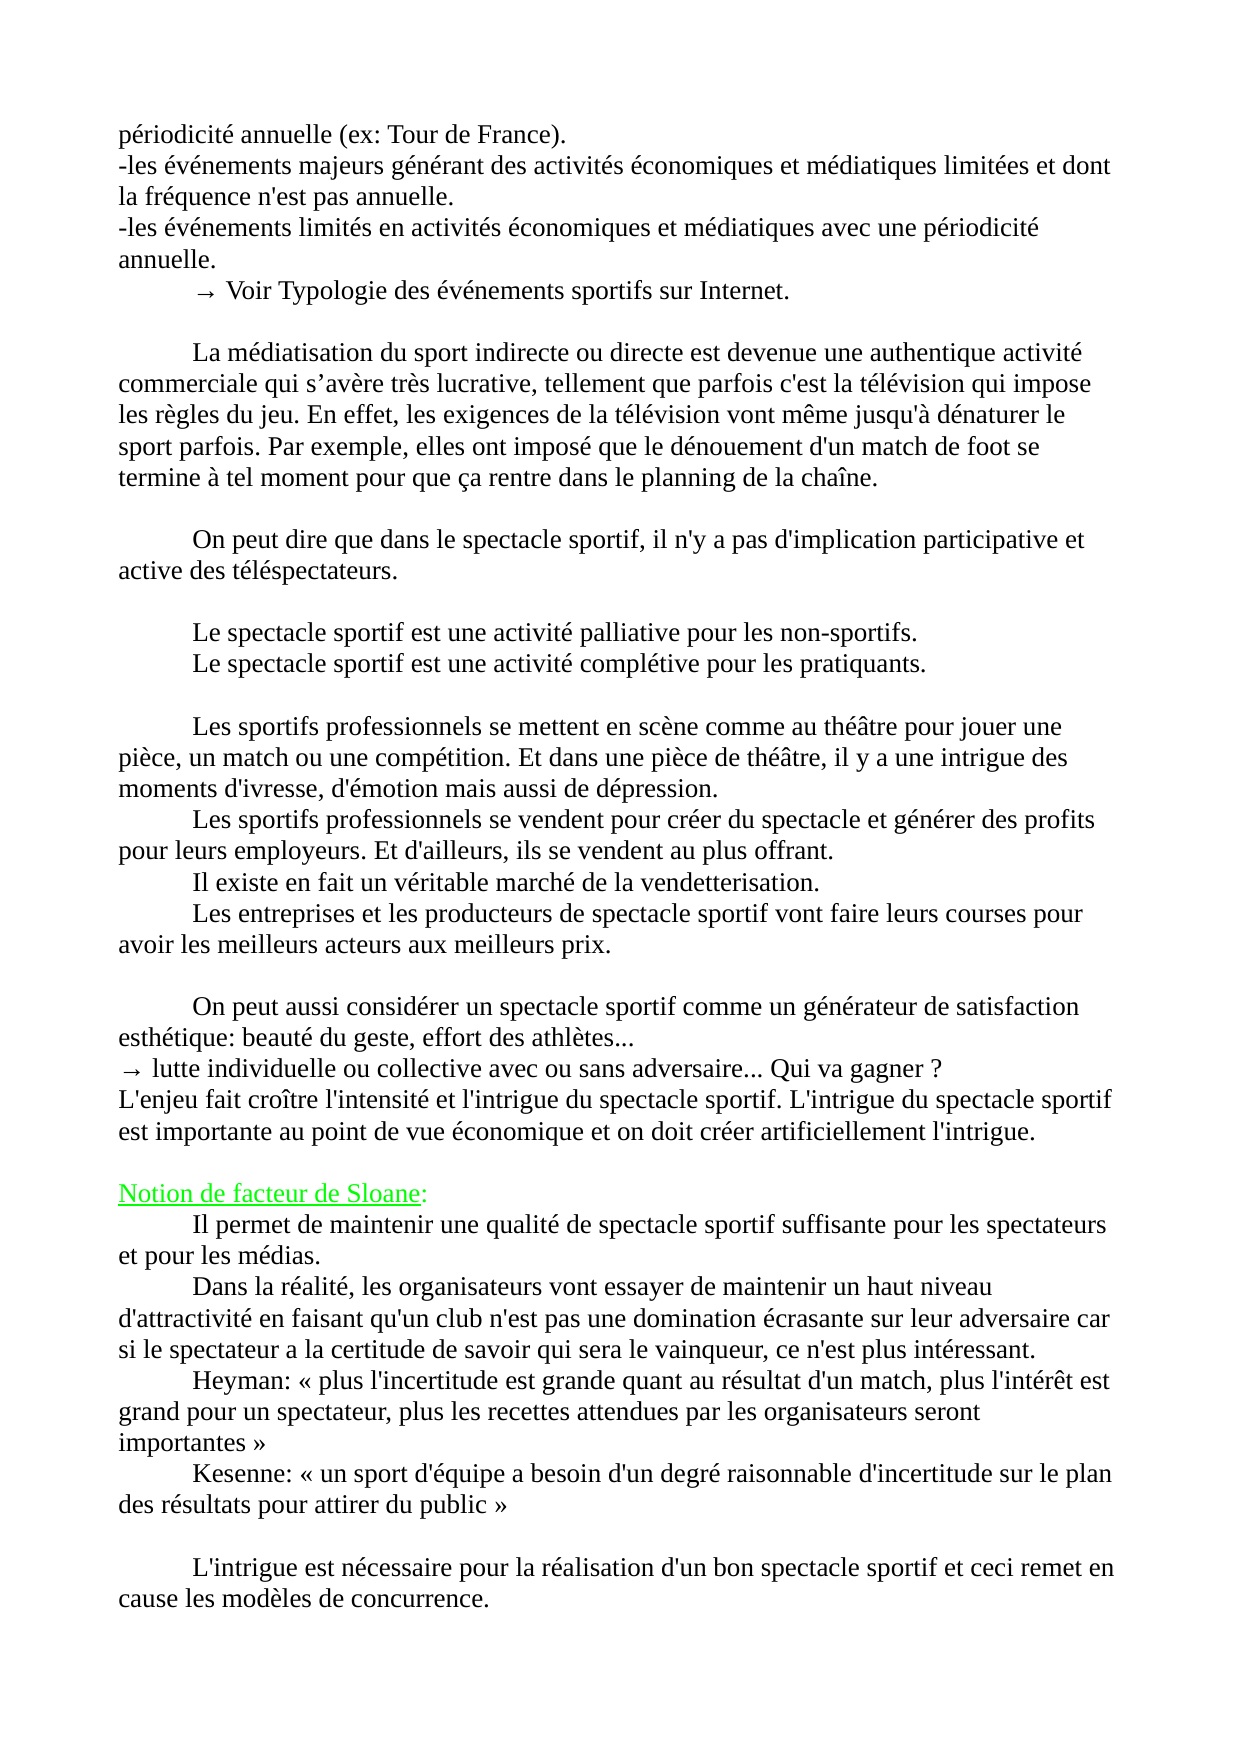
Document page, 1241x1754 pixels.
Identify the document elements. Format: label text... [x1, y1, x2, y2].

text Les sportifs professionnels se vendent pour créer du spectacle et générer des profits pour leurs employeurs. Et d'ailleurs, ils se vendent au plus offrant. [118, 803, 1122, 866]
text -les événements limités en activités économiques et médiatiques avec une périodicité annuelle. [118, 212, 1122, 274]
text L'intrigue est nécessaire pour la réalisation d'un bon spectacle sportif et ceci remet en cause les modèles de concurrence. [118, 1551, 1122, 1613]
text Il existe en fait un véritable marché de la vendetterisation. [118, 866, 1122, 897]
text Les entreprises et les producteurs de spectacle sportif vont faire leurs courses pour avoir les meilleurs acteurs aux meilleurs prix. [118, 897, 1122, 959]
text -les événements majeurs générant des activités économiques et médiatiques limitées et dont la fréquence n'est pas annuelle. [118, 149, 1122, 212]
text → lutte individuelle ou collective avec ou sans adversaire... Qui va gagner ? [118, 1052, 1122, 1084]
text On peut dire que dans le spectacle sportif, il n'y a pas d'implication participative et active des téléspectateurs. [118, 523, 1122, 585]
text On peut aussi considérer un spectacle sportif comme un générateur de satisfaction esthétique: beauté du geste, effort des athlètes... [118, 990, 1122, 1052]
text Heyman: « plus l'incertitude est grande quant au résultat d'un match, plus l'intérêt est grand pour un spectateur, plus les recettes attendues par les organisateurs seront importantes » [118, 1364, 1122, 1457]
text Le spectacle sportif est une activité palliative pour les non-sportifs. [118, 616, 1122, 648]
text → Voir Typologie des événements sportifs sur Internet. [118, 274, 1122, 305]
text Le spectacle sportif est une activité complétive pour les pratiquants. [118, 648, 1122, 679]
text Dans la réalité, les organisateurs vont essayer de maintenir un haut niveau d'attractivité en faisant qu'un club n'est pas une domination écrasante sur leur adversaire car si le spectateur a la certitude de savoir qui sera le vainqueur, ce n'est plus intéressant. [118, 1271, 1122, 1364]
text Les sportifs professionnels se mettent en scène comme au théâtre pour jouer une pièce, un match ou une compétition. Et dans une pièce de théâtre, il y a une intrigue des moments d'ivresse, d'émotion mais aussi de dépression. [118, 710, 1122, 803]
text La médiatisation du sport indirecte ou directe est devenue une authentique activité commerciale qui s’avère très lucrative, tellement que parfois c'est la télévision qui impose les règles du jeu. En effet, les exigences de la télévision vont même jusqu'à dénaturer le sport parfois. Par exemple, elles ont imposé que le dénouement d'un match de foot se termine à tel moment pour que ça rentre dans le planning de la chaîne. [118, 336, 1122, 492]
text périodicité annuelle (ex: Tour de France). [118, 118, 1122, 149]
text Kesenne: « un sport d'équipe a besoin d'un degré raisonnable d'incertitude sur le plan des résultats pour attirer du public » [118, 1457, 1122, 1520]
text Notion de facteur de Sloane: [118, 1177, 1122, 1208]
text L'enjeu fait croître l'intensité et l'intrigue du spectacle sportif. L'intrigue du spectacle sportif est importante au point de vue économique et on doit créer artificiellement l'intrigue. [118, 1084, 1122, 1146]
text Il permet de maintenir une qualité de spectacle sportif suffisante pour les spectateurs et pour les médias. [118, 1208, 1122, 1271]
